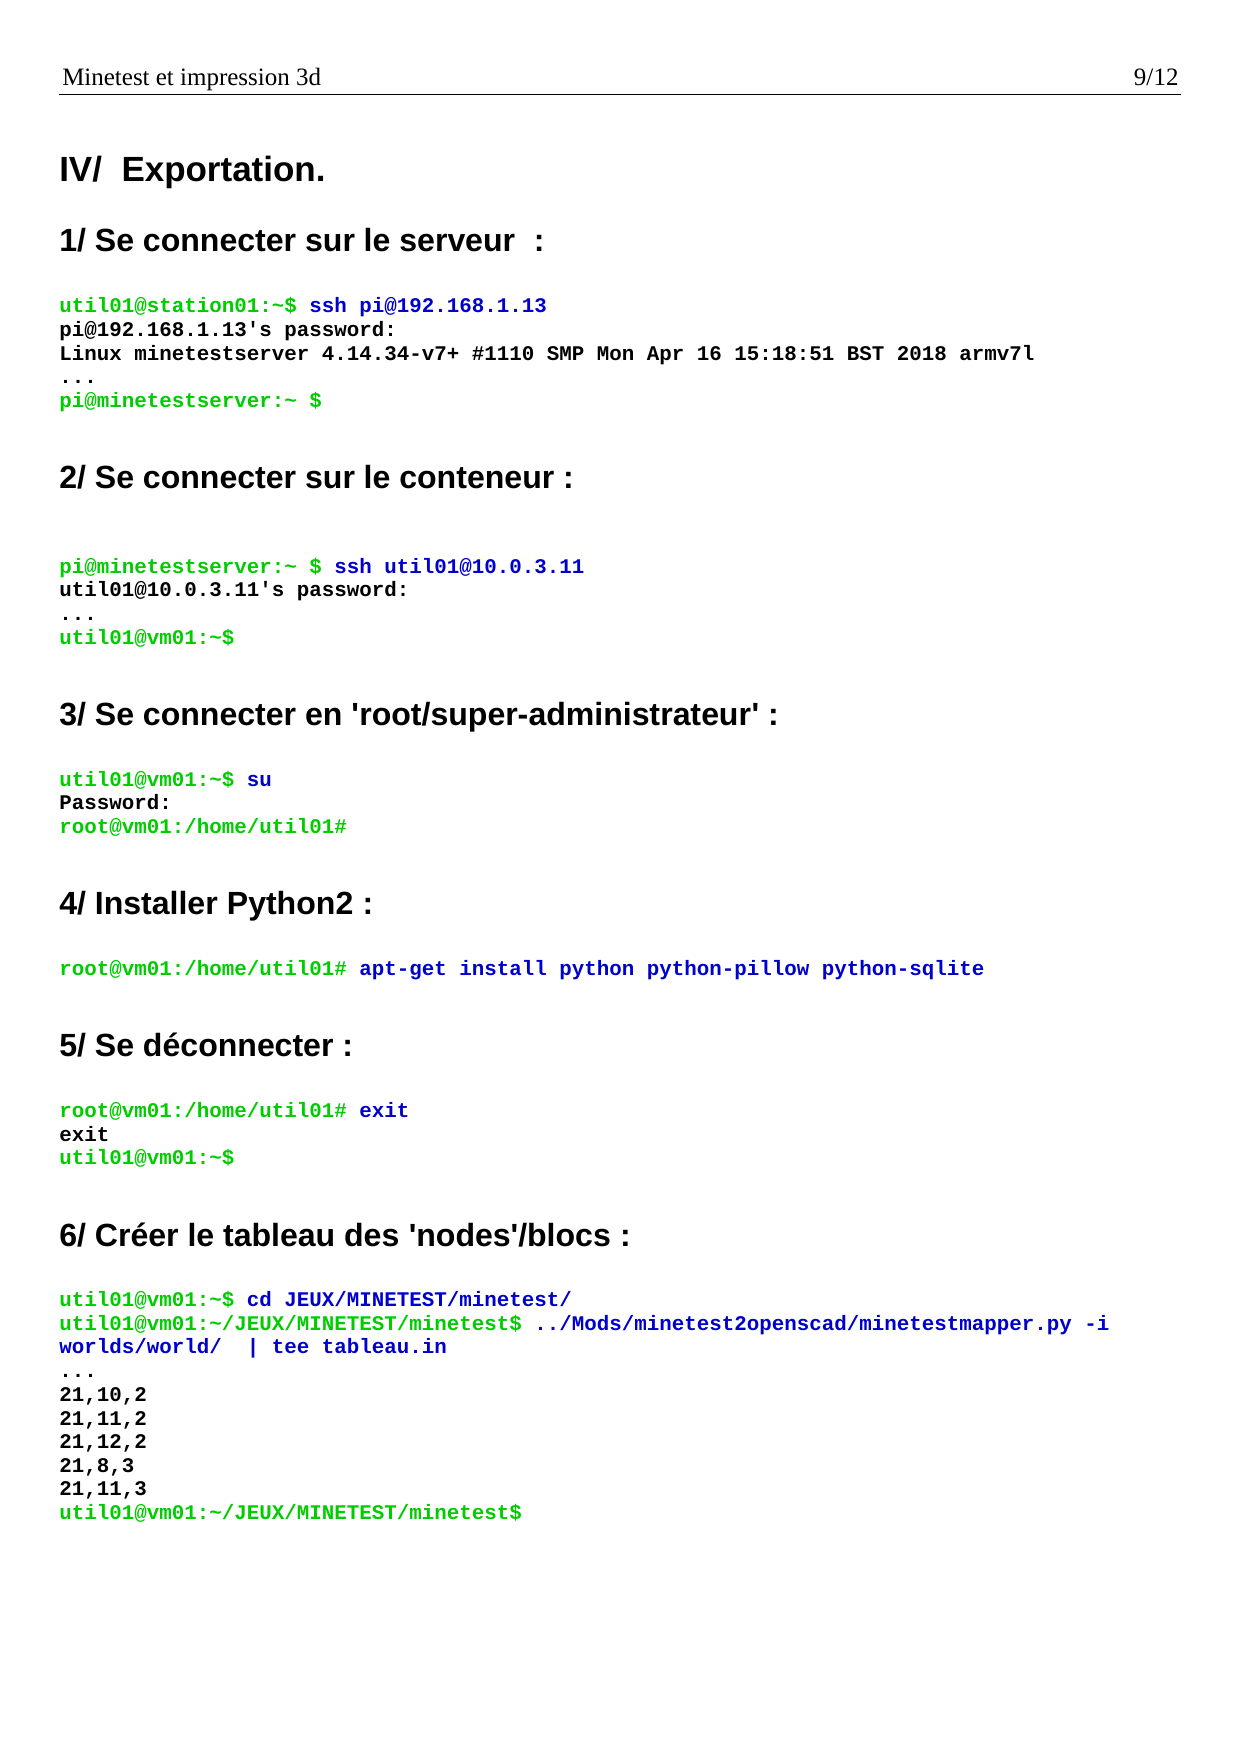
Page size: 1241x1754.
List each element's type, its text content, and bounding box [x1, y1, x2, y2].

text 21,11,2 [59, 1407, 1181, 1431]
subtitle 3/ Se connecter en 'root/super-administrateur' : [59, 695, 1181, 732]
text ... [59, 603, 1181, 627]
text 21,11,3 [59, 1478, 1181, 1502]
text pi@minetestserver:~ $ ssh util01@10.0.3.11 [59, 556, 1181, 579]
text util01@vm01:~$ [59, 1147, 1181, 1171]
text util01@vm01:~$ su [59, 769, 1181, 792]
subtitle 1/ Se connecter sur le serveur : [59, 222, 1181, 259]
text exit [59, 1124, 1181, 1147]
text util01@vm01:~$ cd JEUX/MINETEST/minetest/ [59, 1289, 1181, 1313]
subtitle 4/ Installer Python2 : [59, 884, 1181, 921]
text util01@station01:~$ ssh pi@192.168.1.13 [59, 295, 1181, 319]
text 21,8,3 [59, 1455, 1181, 1478]
text pi@192.168.1.13's password: [59, 319, 1181, 342]
text util01@vm01:~$ [59, 627, 1181, 650]
text root@vm01:/home/util01# exit [59, 1100, 1181, 1124]
subtitle IV/ Exportation. [59, 148, 1181, 188]
text root@vm01:/home/util01# [59, 816, 1181, 840]
subtitle 6/ Créer le tableau des 'nodes'/blocs : [59, 1216, 1181, 1253]
text 21,10,2 [59, 1384, 1181, 1407]
text util01@10.0.3.11's password: [59, 579, 1181, 603]
text pi@minetestserver:~ $ [59, 390, 1181, 413]
text util01@vm01:~/JEUX/MINETEST/minetest$ ../Mods/minetest2openscad/minetestmapper.py -i worlds/world/ | tee tableau.in [59, 1313, 1181, 1360]
text util01@vm01:~/JEUX/MINETEST/minetest$ [59, 1502, 1181, 1526]
text 21,12,2 [59, 1431, 1181, 1455]
text ... [59, 1360, 1181, 1384]
text Password: [59, 792, 1181, 816]
subtitle 2/ Se connecter sur le conteneur : [59, 458, 1181, 495]
subtitle 5/ Se déconnecter : [59, 1027, 1181, 1063]
text root@vm01:/home/util01# apt-get install python python-pillow python-sqlite [59, 958, 1181, 982]
text Linux minetestserver 4.14.34-v7+ #1110 SMP Mon Apr 16 15:18:51 BST 2018 armv7l [59, 342, 1181, 366]
text ... [59, 366, 1181, 390]
